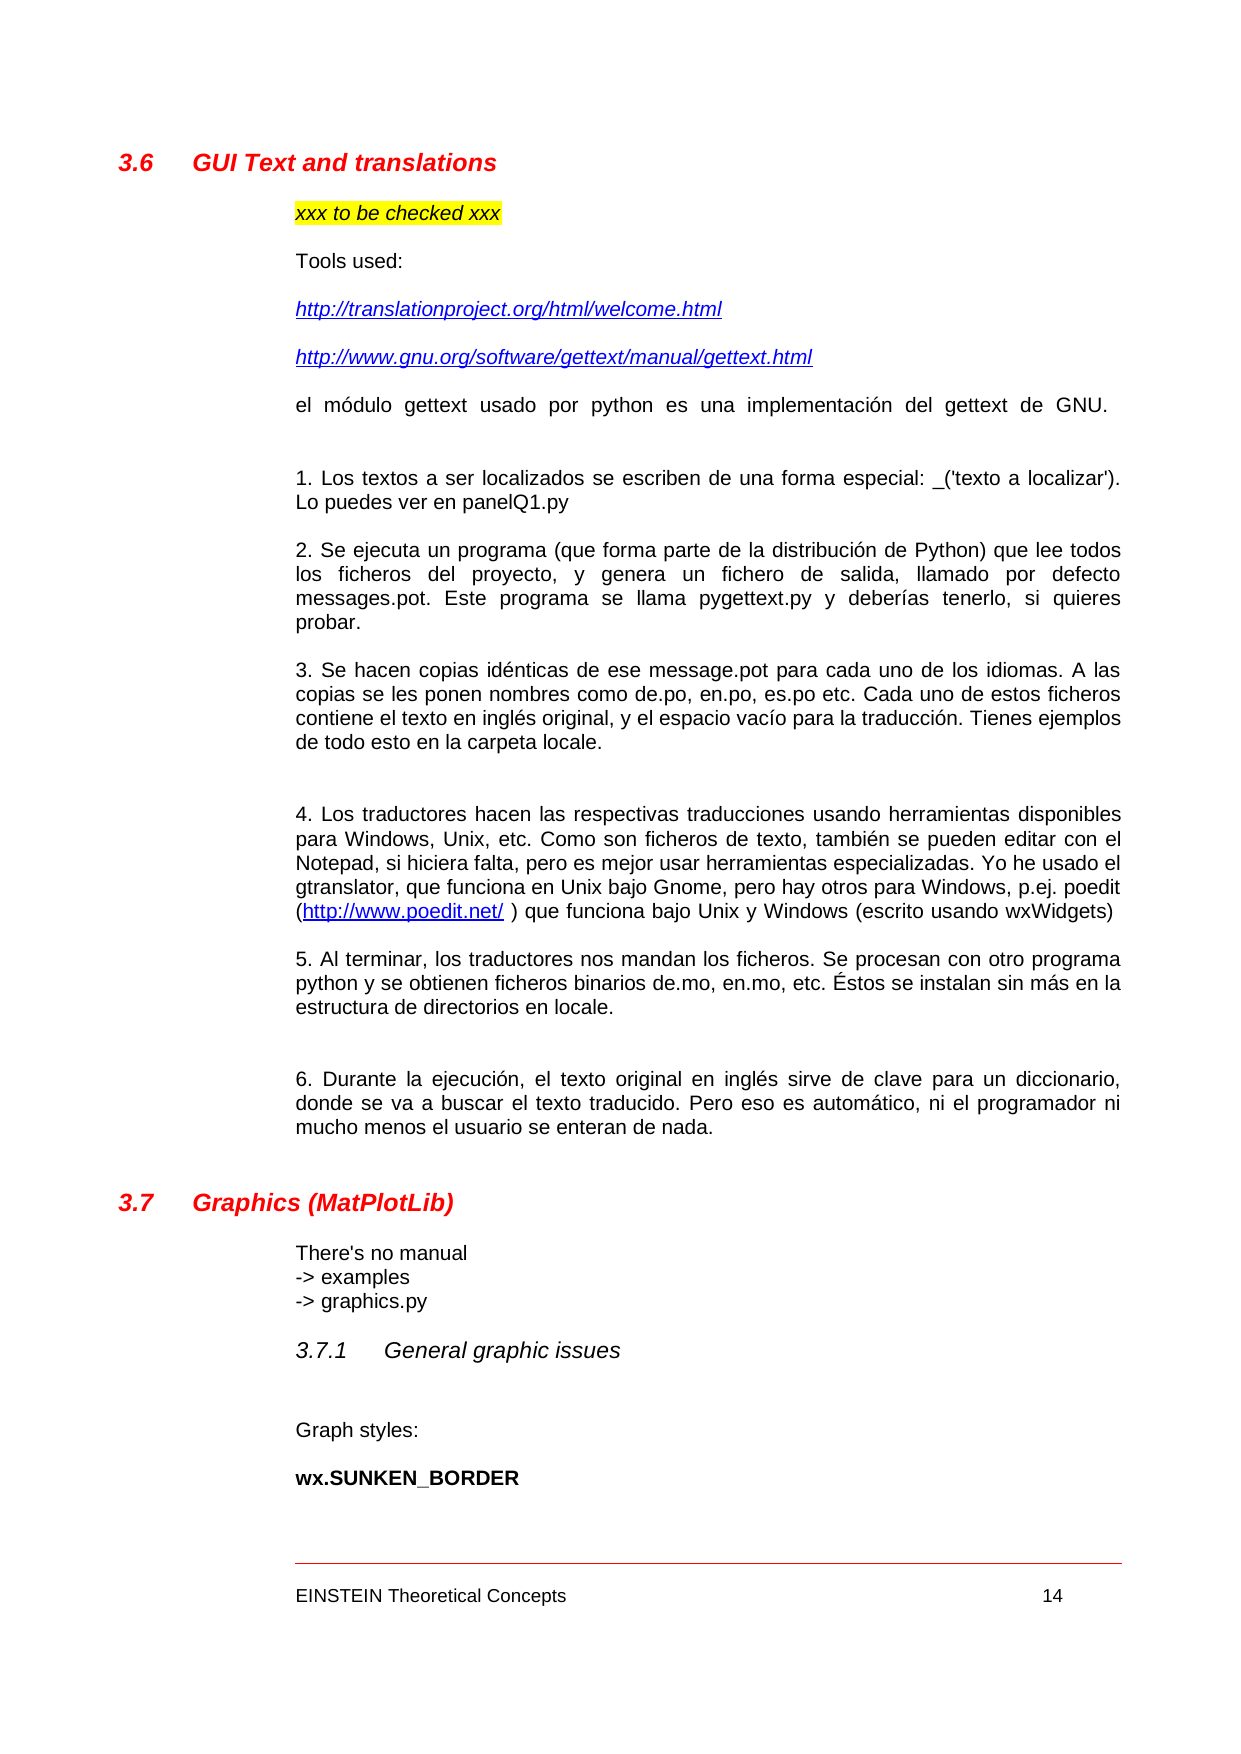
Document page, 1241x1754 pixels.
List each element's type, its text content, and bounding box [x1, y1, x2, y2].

subtitle Graphics (MatPlotLib) [118, 1187, 1122, 1216]
text http://translationproject.org/html/welcome.html http://www.gnu.org/software/gettext/manual/gettext.html [295, 273, 1122, 393]
text 4. Los traductores hacen las respectivas traducciones usando herramientas disponibles para Windows, Unix, etc. Como son ficheros de texto, también se pueden editar con el Notepad, si hiciera falta, pero es mejor usar herramientas especializadas. Yo he usado el gtranslator, que funciona en Unix bajo Gnome, pero hay otros para Windows, p.ej. poedit (http://www.poedit.net/ ) que funciona bajo Unix y Windows (escrito usando wxWidgets) 5. Al terminar, los traductores nos mandan los ficheros. Se procesan con otro programa python y se obtienen ficheros binarios de.mo, en.mo, etc. Éstos se instalan sin más en la estructura de directorios en locale. [295, 754, 1122, 1019]
text 6. Durante la ejecución, el texto original en inglés sirve de clave para un diccionario, donde se va a buscar el texto traducido. Pero eso es automático, ni el programador ni mucho menos el usuario se enteran de nada. [295, 1019, 1122, 1139]
text -> examples [295, 1264, 1122, 1289]
text There's no manual [295, 1241, 1122, 1264]
text wx.SUNKEN_BORDER [295, 1466, 1122, 1490]
subtitle General graphic issues [295, 1337, 1122, 1364]
text xxx to be checked xxx [295, 201, 1122, 225]
text Tools used: [295, 249, 1122, 273]
text 2. Se ejecuta un programa (que forma parte de la distribución de Python) que lee todos los ficheros del proyecto, y genera un fichero de salida, llamado por defecto messages.pot. Este programa se llama pygettext.py y deberías tenerlo, si quieres probar. 3. Se hacen copias idénticas de ese message.pot para cada uno de los idiomas. A las copias se les ponen nombres como de.po, en.po, es.po etc. Cada uno de estos ficheros contiene el texto en inglés original, y el espacio vacío para la traducción. Tienes ejemplos de todo esto en la carpeta locale. [295, 514, 1122, 754]
subtitle GUI Text and translations [118, 148, 1122, 177]
text el módulo gettext usado por python es una implementación del gettext de GNU. 1. Los textos a ser localizados se escriben de una forma especial: _('texto a localizar'). Lo puedes ver en panelQ1.py [295, 393, 1122, 514]
text Graph styles: [295, 1418, 1122, 1442]
text -> graphics.py [295, 1289, 1122, 1313]
